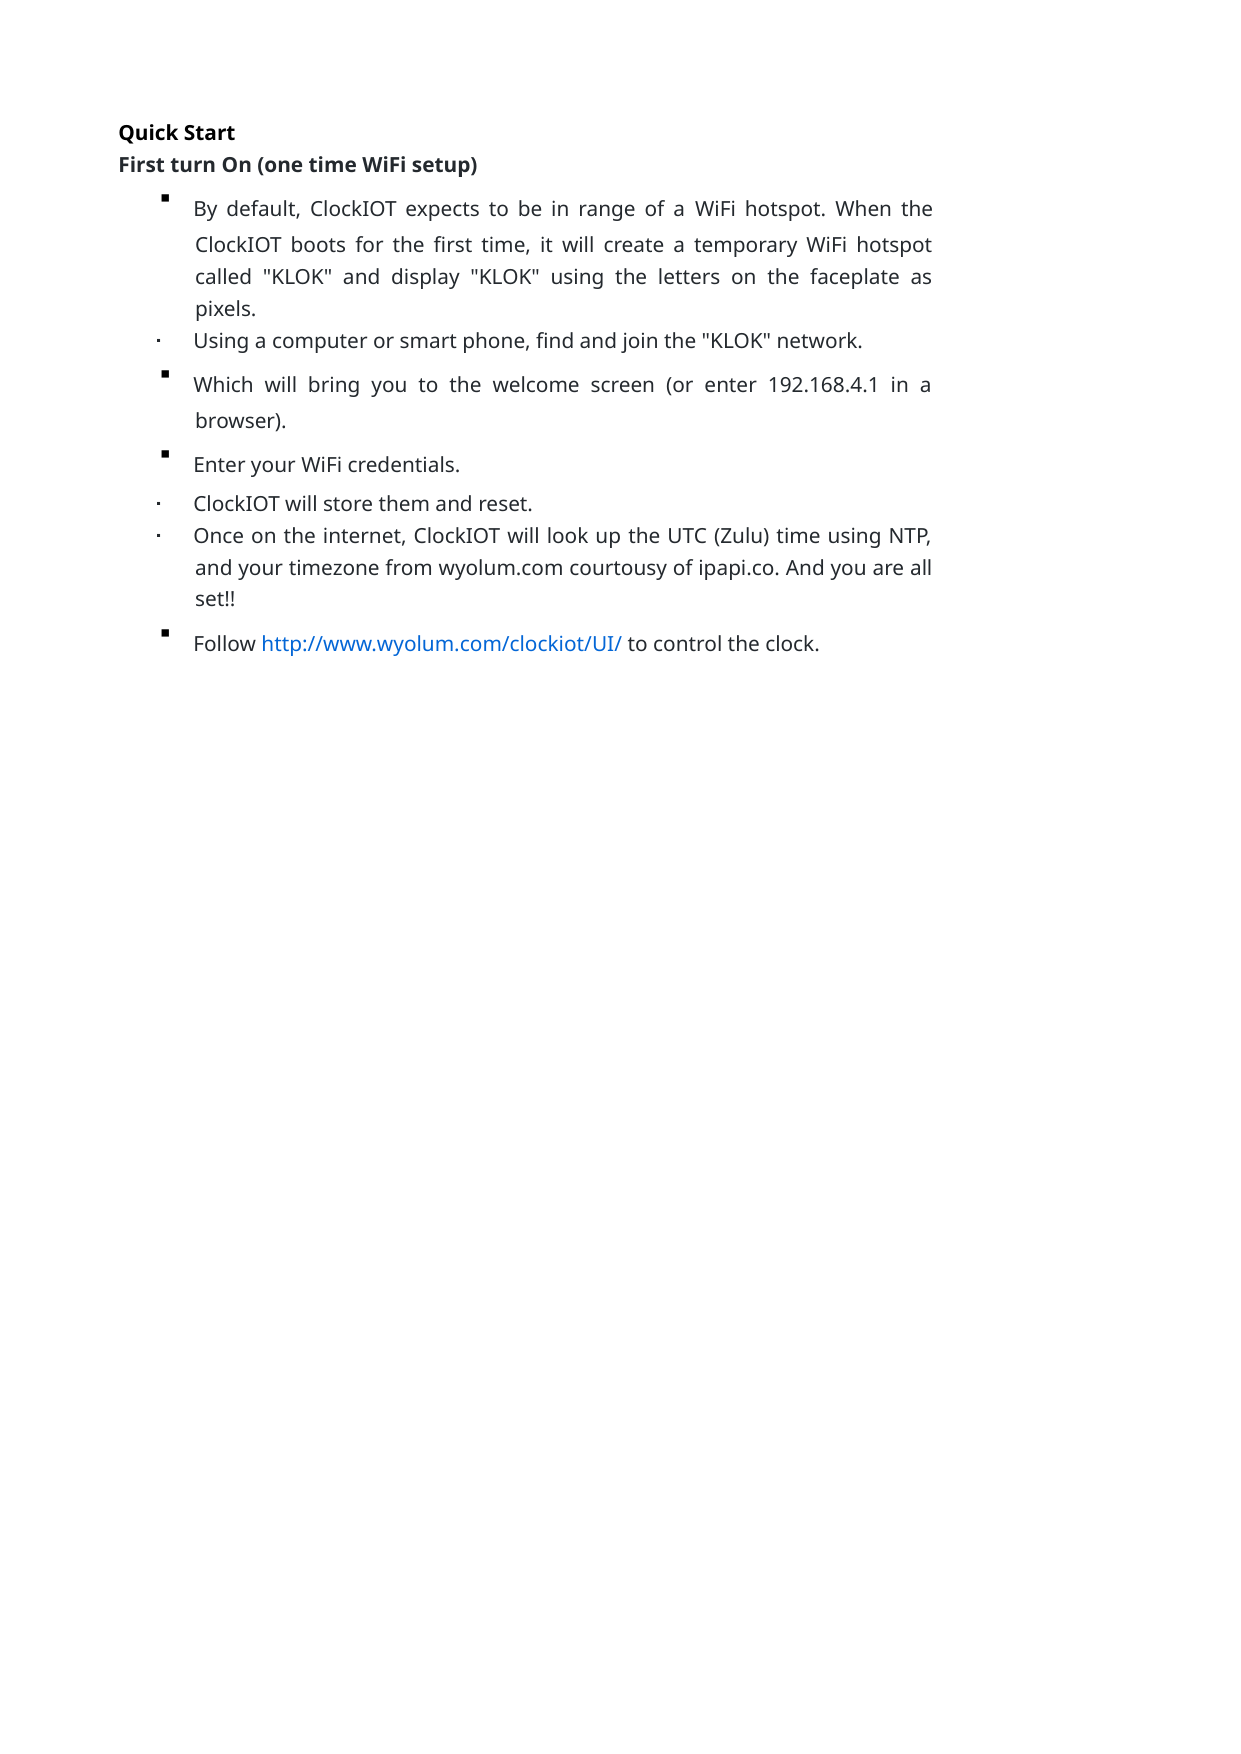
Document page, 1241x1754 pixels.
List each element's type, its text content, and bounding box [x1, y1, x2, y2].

subtitle Which will bring you to the welcome screen (or enter 192.168.4.1 in a browser). [153, 358, 933, 435]
subtitle First turn On (one time WiFi setup) [118, 150, 934, 178]
subtitle Once on the internet, ClockIOT will look up the UTC (Zulu) time using NTP, and your timezone from wyolum.com courtousy of ipapi.co. And you are all set!! [153, 521, 933, 613]
subtitle By default, ClockIOT expects to be in range of a WiFi hotspot. When the ClockIOT boots for the first time, it will create a temporary WiFi hotspot called "KLOK" and display "KLOK" using the letters on the faceplate as pixels. [153, 182, 933, 322]
subtitle Using a computer or smart phone, find and join the "KLOK" network. [153, 326, 933, 354]
subtitle Enter your WiFi credentials. [153, 438, 933, 484]
subtitle ClockIOT will store them and reset. [153, 489, 933, 518]
subtitle Quick Start [118, 118, 934, 147]
subtitle Follow http://www.wyolum.com/clockiot/UI/ to control the clock. [153, 616, 933, 662]
